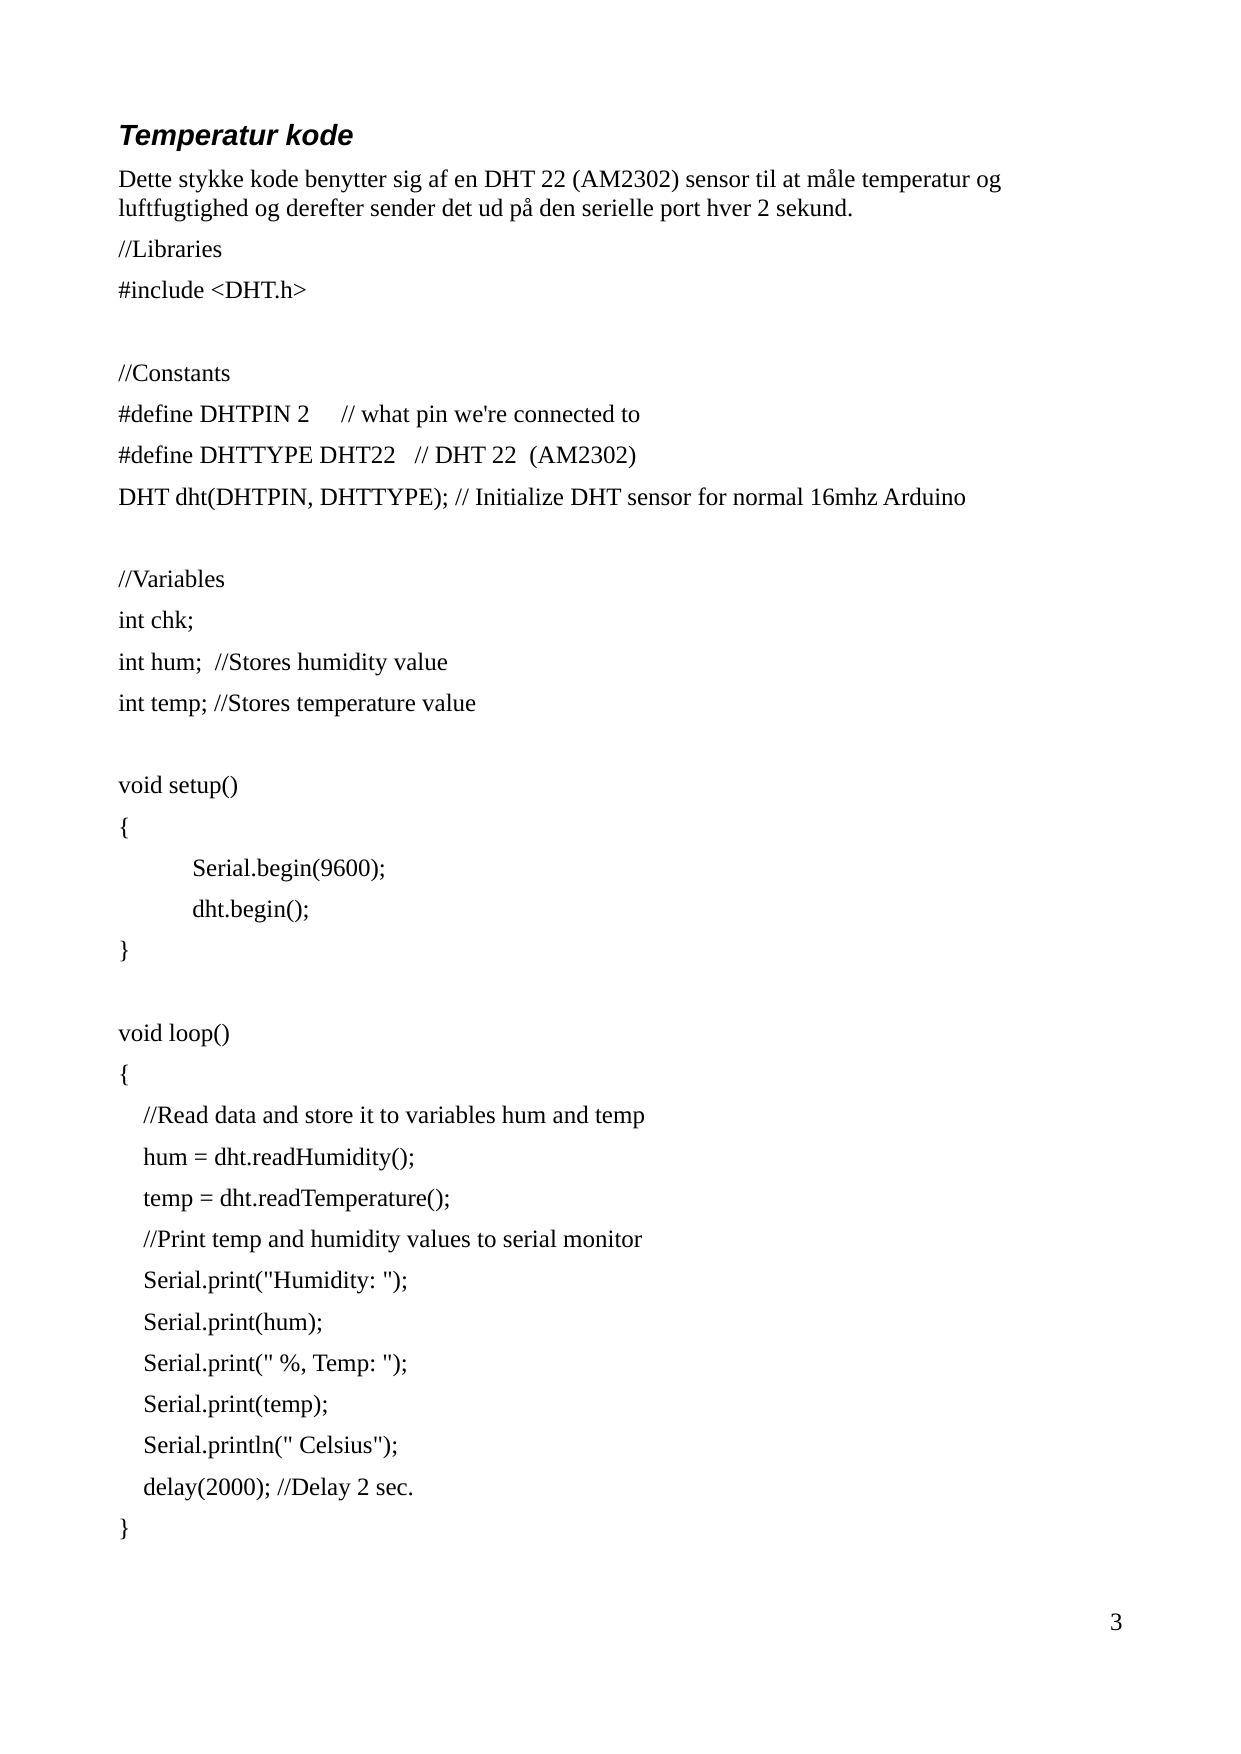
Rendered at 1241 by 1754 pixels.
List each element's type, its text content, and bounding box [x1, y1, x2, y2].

subtitle Temperatur kode [118, 118, 1122, 152]
text DHT dht(DHTPIN, DHTTYPE); // Initialize DHT sensor for normal 16mhz Arduino [118, 482, 1122, 510]
text int hum; //Stores humidity value [118, 647, 1122, 675]
text hum = dht.readHumidity(); [118, 1142, 1122, 1170]
text } [118, 935, 1122, 964]
text Serial.print(" %, Temp: "); [118, 1348, 1122, 1377]
text { [118, 812, 1122, 840]
text { [118, 1059, 1122, 1088]
text Serial.print(temp); [118, 1389, 1122, 1418]
text Serial.print("Humidity: "); [118, 1265, 1122, 1294]
text #define DHTTYPE DHT22 // DHT 22 (AM2302) [118, 440, 1122, 469]
text //Print temp and humidity values to serial monitor [118, 1224, 1122, 1253]
text //Read data and store it to variables hum and temp [118, 1100, 1122, 1129]
text int temp; //Stores temperature value [118, 688, 1122, 717]
text } [118, 1513, 1122, 1542]
text Serial.println(" Celsius"); [118, 1430, 1122, 1459]
text //Constants [118, 358, 1122, 387]
text Dette stykke kode benytter sig af en DHT 22 (AM2302) sensor til at måle temperatur og luftfugtighed og derefter sender det ud på den serielle port hver 2 sekund. [118, 164, 1122, 222]
text Serial.print(hum); [118, 1307, 1122, 1335]
text void loop() [118, 1018, 1122, 1047]
text //Libraries [118, 234, 1122, 263]
text Serial.begin(9600); [118, 853, 1122, 882]
text #include <DHT.h> [118, 275, 1122, 304]
text void setup() [118, 770, 1122, 799]
text delay(2000); //Delay 2 sec. [118, 1472, 1122, 1500]
text //Variables [118, 564, 1122, 593]
text temp = dht.readTemperature(); [118, 1183, 1122, 1212]
text #define DHTPIN 2 // what pin we're connected to [118, 399, 1122, 428]
text dht.begin(); [118, 894, 1122, 923]
text int chk; [118, 605, 1122, 634]
